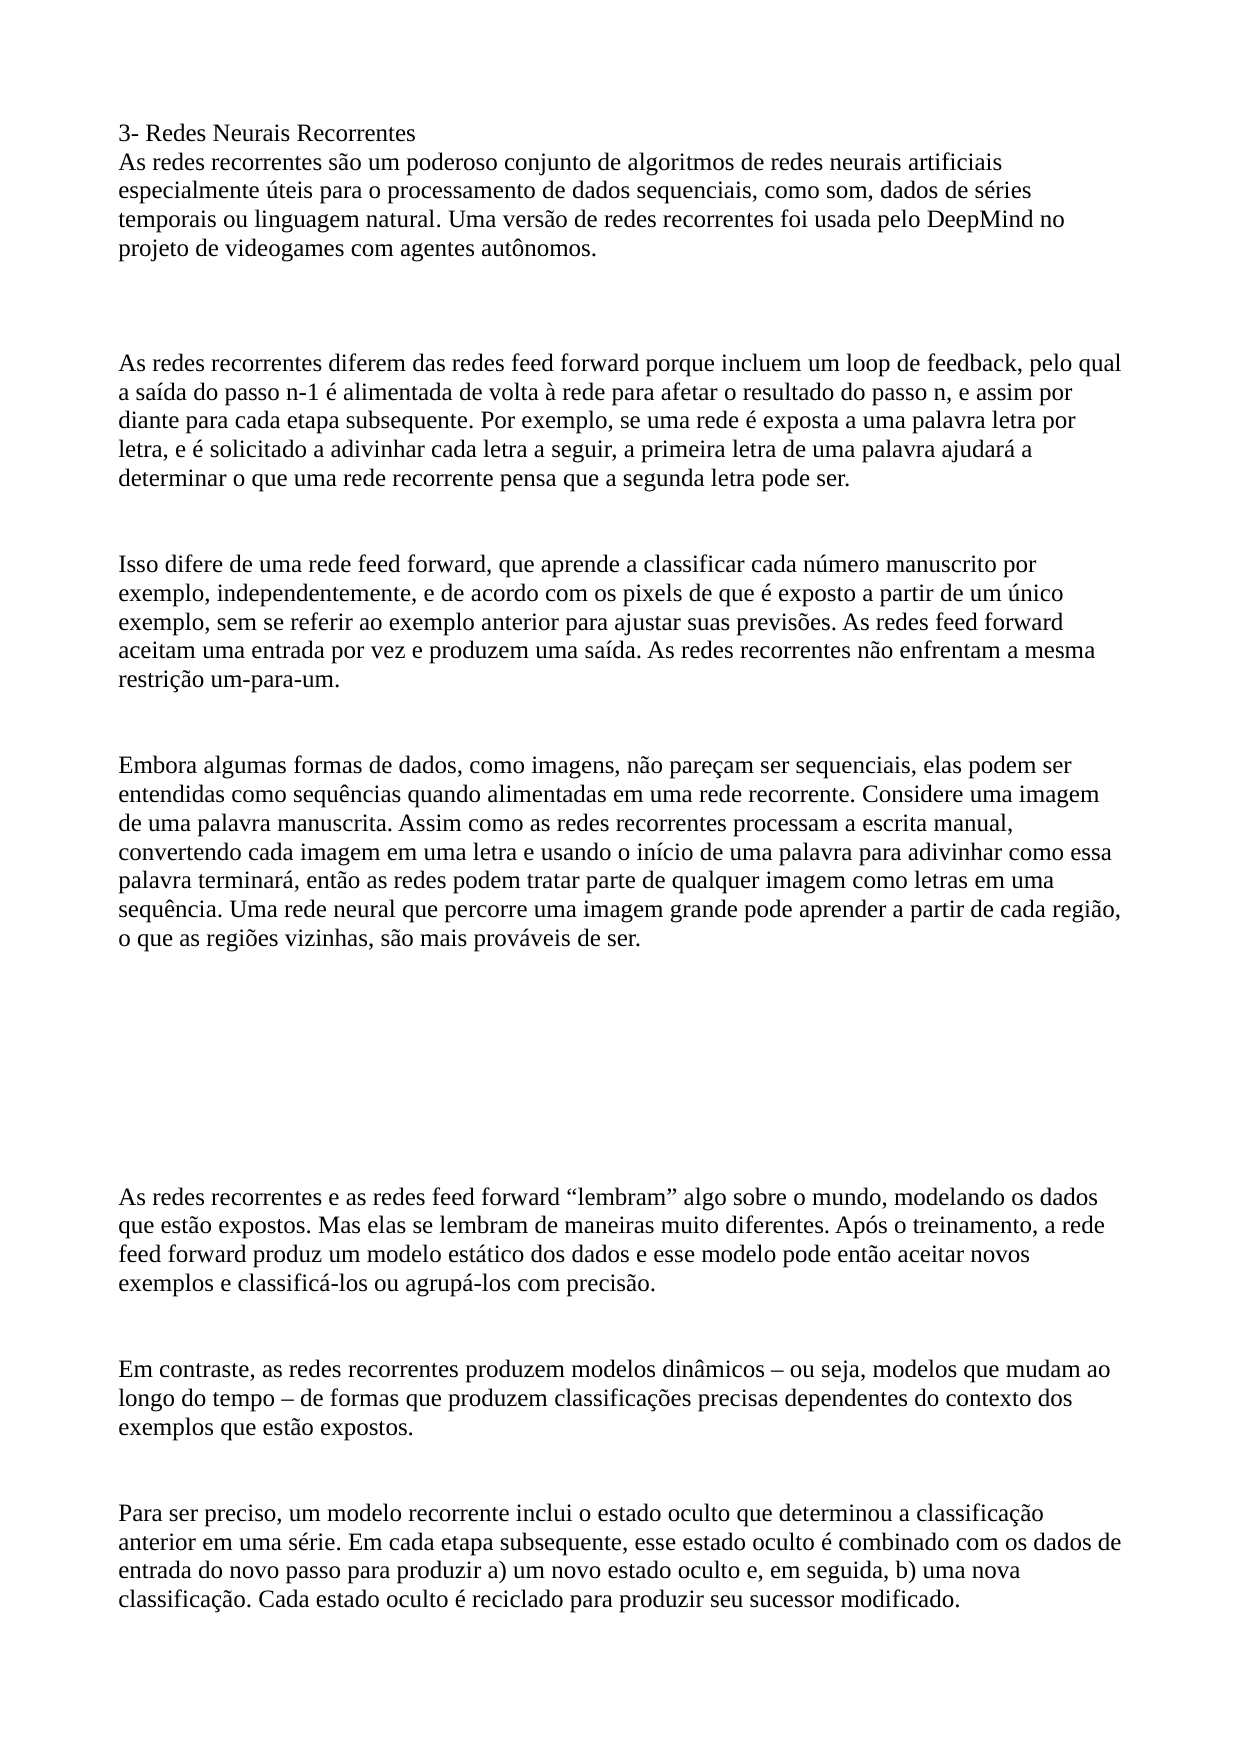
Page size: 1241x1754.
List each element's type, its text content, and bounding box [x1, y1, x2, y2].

text As redes recorrentes e as redes feed forward “lembram” algo sobre o mundo, modelando os dados que estão expostos. Mas elas se lembram de maneiras muito diferentes. Após o treinamento, a rede feed forward produz um modelo estático dos dados e esse modelo pode então aceitar novos exemplos e classificá-los ou agrupá-los com precisão. [118, 1182, 1122, 1297]
text Em contraste, as redes recorrentes produzem modelos dinâmicos – ou seja, modelos que mudam ao longo do tempo – de formas que produzem classificações precisas dependentes do contexto dos exemplos que estão expostos. [118, 1354, 1122, 1441]
text Isso difere de uma rede feed forward, que aprende a classificar cada número manuscrito por exemplo, independentemente, e de acordo com os pixels de que é exposto a partir de um único exemplo, sem se referir ao exemplo anterior para ajustar suas previsões. As redes feed forward aceitam uma entrada por vez e produzem uma saída. As redes recorrentes não enfrentam a mesma restrição um-para-um. [118, 549, 1122, 693]
text Embora algumas formas de dados, como imagens, não pareçam ser sequenciais, elas podem ser entendidas como sequências quando alimentadas em uma rede recorrente. Considere uma imagem de uma palavra manuscrita. Assim como as redes recorrentes processam a escrita manual, convertendo cada imagem em uma letra e usando o início de uma palavra para adivinhar como essa palavra terminará, então as redes podem tratar parte de qualquer imagem como letras em uma sequência. Uma rede neural que percorre uma imagem grande pode aprender a partir de cada região, o que as regiões vizinhas, são mais prováveis ​​de ser. [118, 751, 1122, 952]
text Para ser preciso, um modelo recorrente inclui o estado oculto que determinou a classificação anterior em uma série. Em cada etapa subsequente, esse estado oculto é combinado com os dados de entrada do novo passo para produzir a) um novo estado oculto e, em seguida, b) uma nova classificação. Cada estado oculto é reciclado para produzir seu sucessor modificado. [118, 1498, 1122, 1613]
text As redes recorrentes são um poderoso conjunto de algoritmos de redes neurais artificiais especialmente úteis para o processamento de dados sequenciais, como som, dados de séries temporais ou linguagem natural. Uma versão de redes recorrentes foi usada pelo DeepMind no projeto de videogames com agentes autônomos. [118, 147, 1122, 262]
text 3- Redes Neurais Recorrentes [118, 118, 1122, 147]
text As redes recorrentes diferem das redes feed forward porque incluem um loop de feedback, pelo qual a saída do passo n-1 é alimentada de volta à rede para afetar o resultado do passo n, e assim por diante para cada etapa subsequente. Por exemplo, se uma rede é exposta a uma palavra letra por letra, e é solicitado a adivinhar cada letra a seguir, a primeira letra de uma palavra ajudará a determinar o que uma rede recorrente pensa que a segunda letra pode ser. [118, 348, 1122, 492]
